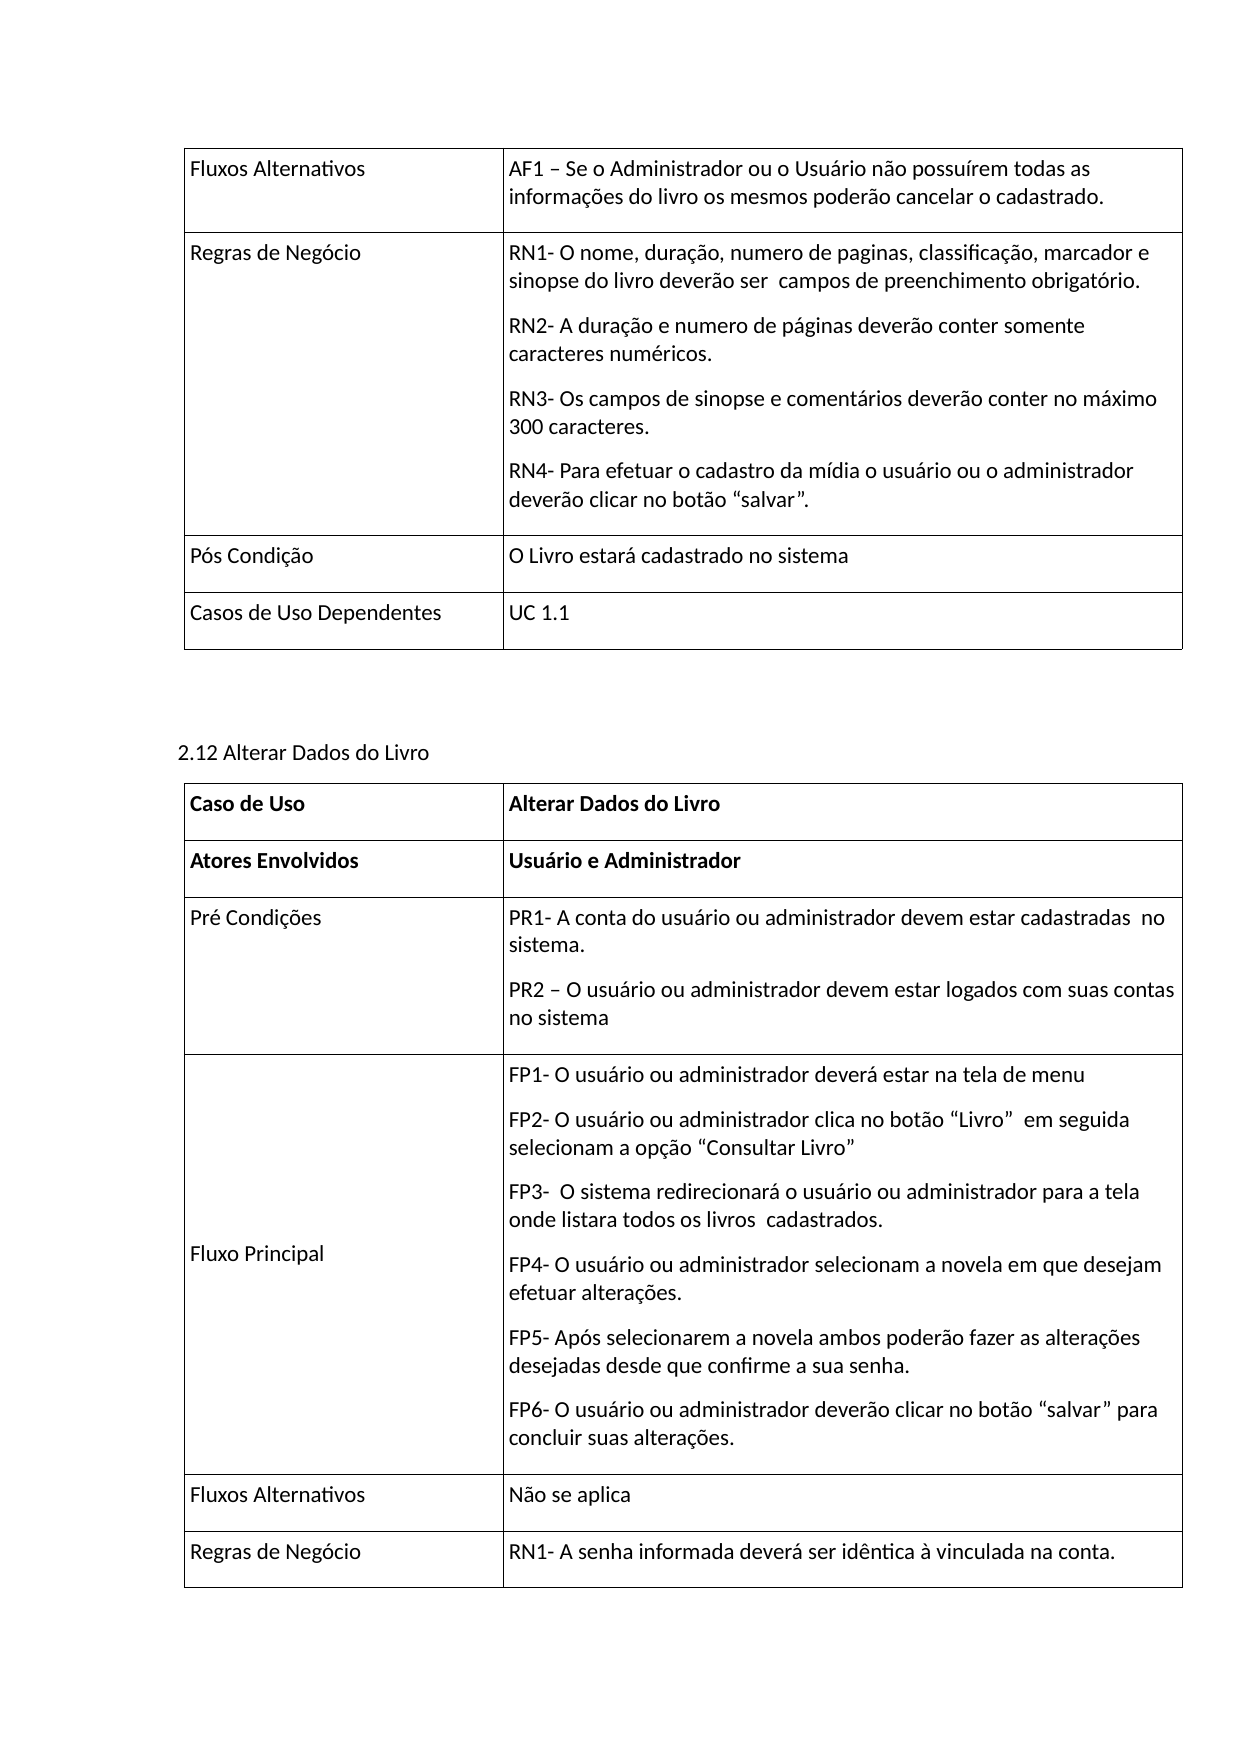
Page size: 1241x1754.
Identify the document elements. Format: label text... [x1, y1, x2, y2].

table_cell RN1- A senha informada deverá ser idêntica à vinculada na conta. [504, 1532, 1182, 1587]
table_cell Casos de Uso Dependentes [185, 593, 503, 648]
table_cell RN1- O nome, duração, numero de paginas, classificação, marcador e sinopse do livro deverão ser campos de preenchimento obrigatório. RN2- A duração e numero de páginas deverão conter somente caracteres numéricos. RN3- Os campos de sinopse e comentários deverão conter no máximo 300 caracteres. RN4- Para efetuar o cadastro da mídia o usuário ou o administrador deverão clicar no botão “salvar”. [504, 233, 1182, 535]
table_cell UC 1.1 [504, 593, 1182, 648]
table_cell Pós Condição [185, 536, 503, 592]
table_cell O Livro estará cadastrado no sistema [504, 536, 1182, 592]
table_cell Fluxos Alternativos [185, 1475, 503, 1531]
table_cell Fluxo Principal [185, 1055, 503, 1474]
table_header Caso de Uso [185, 784, 503, 840]
table_cell Pré Condições [185, 898, 503, 1054]
table_cell AF1 – Se o Administrador ou o Usuário não possuírem todas as informações do livro os mesmos poderão cancelar o cadastrado. [504, 149, 1182, 232]
table_header Alterar Dados do Livro [504, 784, 1182, 840]
table_cell Usuário e Administrador [504, 841, 1182, 896]
table_cell Atores Envolvidos [185, 841, 503, 896]
table_cell Fluxos Alternativos [185, 149, 503, 232]
subtitle 2.12 Alterar Dados do Livro [177, 738, 1063, 766]
table_cell Regras de Negócio [185, 1532, 503, 1587]
table_cell FP1- O usuário ou administrador deverá estar na tela de menu FP2- O usuário ou administrador clica no botão “Livro” em seguida selecionam a opção “Consultar Livro” FP3- O sistema redirecionará o usuário ou administrador para a tela onde listara todos os livros cadastrados. FP4- O usuário ou administrador selecionam a novela em que desejam efetuar alterações. FP5- Após selecionarem a novela ambos poderão fazer as alterações desejadas desde que confirme a sua senha. FP6- O usuário ou administrador deverão clicar no botão “salvar” para concluir suas alterações. [504, 1055, 1182, 1474]
table_cell PR1- A conta do usuário ou administrador devem estar cadastradas no sistema. PR2 – O usuário ou administrador devem estar logados com suas contas no sistema [504, 898, 1182, 1054]
table_cell Não se aplica [504, 1475, 1182, 1531]
table_cell Regras de Negócio [185, 233, 503, 535]
